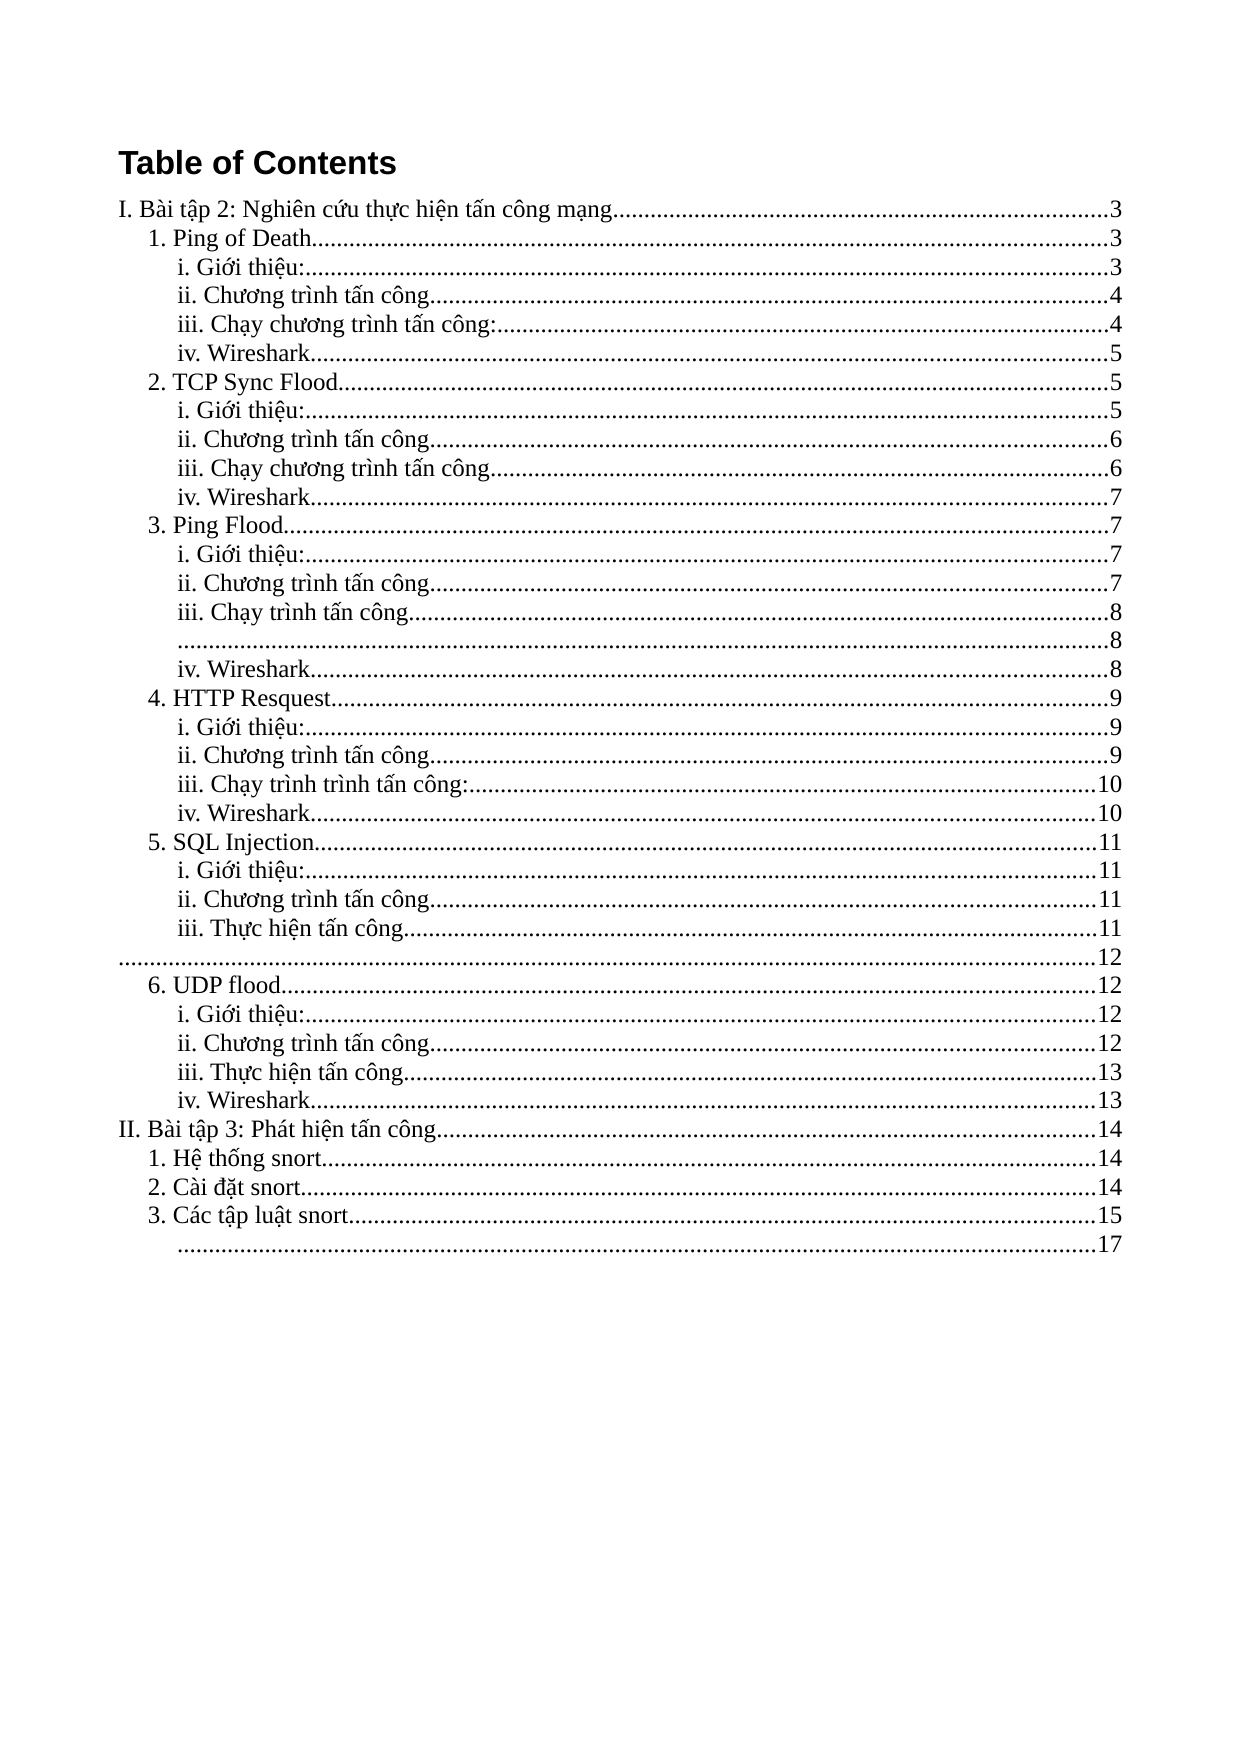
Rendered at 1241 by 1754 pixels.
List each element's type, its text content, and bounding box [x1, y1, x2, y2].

text iii. Thực hiện tấn công 13 [177, 1057, 1122, 1085]
text iv. Wireshark 5 [177, 338, 1122, 367]
text ii. Chương trình tấn công 4 [177, 280, 1122, 309]
text 2. Cài đặt snort 14 [148, 1172, 1122, 1200]
text iii. Chạy trình trình tấn công: 10 [177, 769, 1122, 798]
text 8 [177, 625, 1122, 654]
text ii. Chương trình tấn công 12 [177, 1028, 1122, 1057]
text 17 [177, 1229, 1122, 1258]
text iv. Wireshark 10 [177, 798, 1122, 827]
text iv. Wireshark 8 [177, 654, 1122, 683]
text iii. Thực hiện tấn công 11 [177, 913, 1122, 942]
text i. Giới thiệu: 12 [177, 999, 1122, 1028]
text 3. Ping Flood 7 [148, 510, 1122, 539]
text i. Giới thiệu: 7 [177, 539, 1122, 568]
text 1. Hệ thống snort 14 [148, 1143, 1122, 1172]
text ii. Chương trình tấn công 11 [177, 884, 1122, 913]
text iii. Chạy chương trình tấn công: 4 [177, 309, 1122, 338]
text i. Giới thiệu: 3 [177, 252, 1122, 280]
text ii. Chương trình tấn công 6 [177, 424, 1122, 453]
text i. Giới thiệu: 9 [177, 712, 1122, 740]
text iv. Wireshark 13 [177, 1085, 1122, 1114]
text iii. Chạy trình tấn công 8 [177, 597, 1122, 625]
text 4. HTTP Resquest 9 [148, 683, 1122, 712]
text 6. UDP flood 12 [148, 970, 1122, 999]
text ii. Chương trình tấn công 9 [177, 740, 1122, 769]
text II. Bài tập 3: Phát hiện tấn công 14 [118, 1114, 1122, 1143]
text 1. Ping of Death 3 [148, 223, 1122, 252]
text i. Giới thiệu: 11 [177, 855, 1122, 884]
text 2. TCP Sync Flood 5 [148, 367, 1122, 395]
text iv. Wireshark 7 [177, 482, 1122, 510]
text 5. SQL Injection 11 [148, 827, 1122, 855]
text ii. Chương trình tấn công 7 [177, 568, 1122, 597]
text I. Bài tập 2: Nghiên cứu thực hiện tấn công mạng 3 [118, 194, 1122, 223]
text 12 [118, 942, 1122, 970]
text i. Giới thiệu: 5 [177, 395, 1122, 424]
text 3. Các tập luật snort 15 [148, 1200, 1122, 1229]
subtitle Table of Contents [118, 143, 1122, 182]
text iii. Chạy chương trình tấn công 6 [177, 453, 1122, 482]
